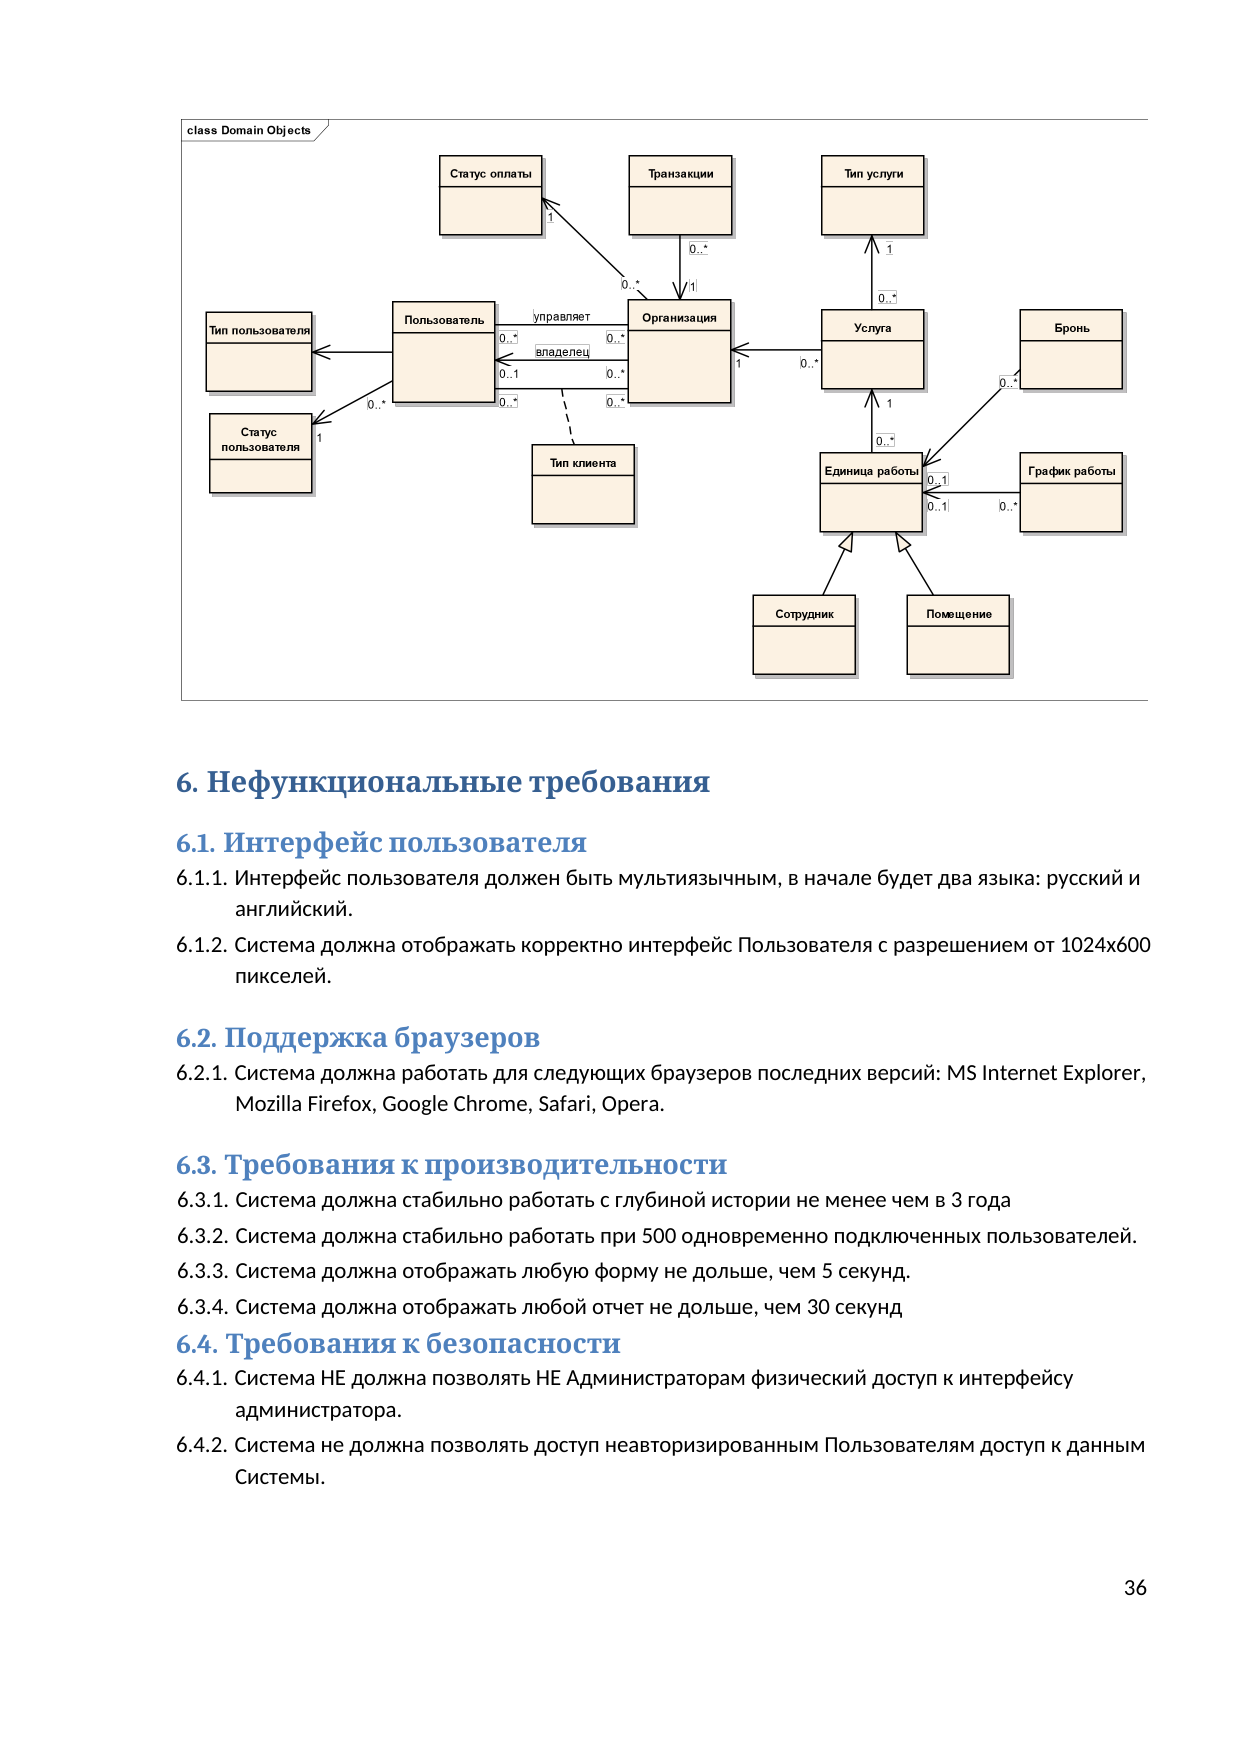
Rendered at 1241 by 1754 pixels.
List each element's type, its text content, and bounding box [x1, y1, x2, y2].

text 6.4.1. Система НЕ должна позволять НЕ Администраторам физический доступ к интерфейсу администратора. [176, 1363, 1152, 1423]
text 6.1.1. Интерфейс пользователя должен быть мультиязычным, в начале будет два языка: русский и английский. [176, 863, 1152, 922]
subtitle 6.3. Требования к производительности [176, 1149, 1152, 1182]
text 6.4.2. Система не должна позволять доступ неавторизированным Пользователям доступ к данным Системы. [176, 1431, 1152, 1490]
subtitle 6. Нефункциональные требования [176, 766, 1152, 800]
text 6.3.1. Система должна стабильно работать с глубиной истории не менее чем в 3 года [177, 1185, 1152, 1213]
text 6.1.2. Система должна отображать корректно интерфейс Пользователя с разрешением от 1024x600 пикселей. [176, 930, 1152, 989]
picture [180, 118, 1148, 701]
subtitle 6.2. Поддержка браузеров [176, 1022, 1152, 1054]
text 6.3.2. Система должна стабильно работать при 500 одновременно подключенных пользователей. [177, 1221, 1152, 1249]
subtitle 6.1. Интерфейс пользователя [176, 827, 1152, 859]
text 6.2.1. Система должна работать для следующих браузеров последних версий: MS Internet Explorer, Mozilla Firefox, Google Chrome, Safari, Opera. [176, 1058, 1152, 1117]
text 6.3.4. Система должна отображать любой отчет не дольше, чем 30 секунд [177, 1292, 1152, 1320]
subtitle 6.4. Требования к безопасности [176, 1328, 1152, 1360]
text 6.3.3. Система должна отображать любую форму не дольше, чем 5 секунд. [177, 1256, 1152, 1284]
